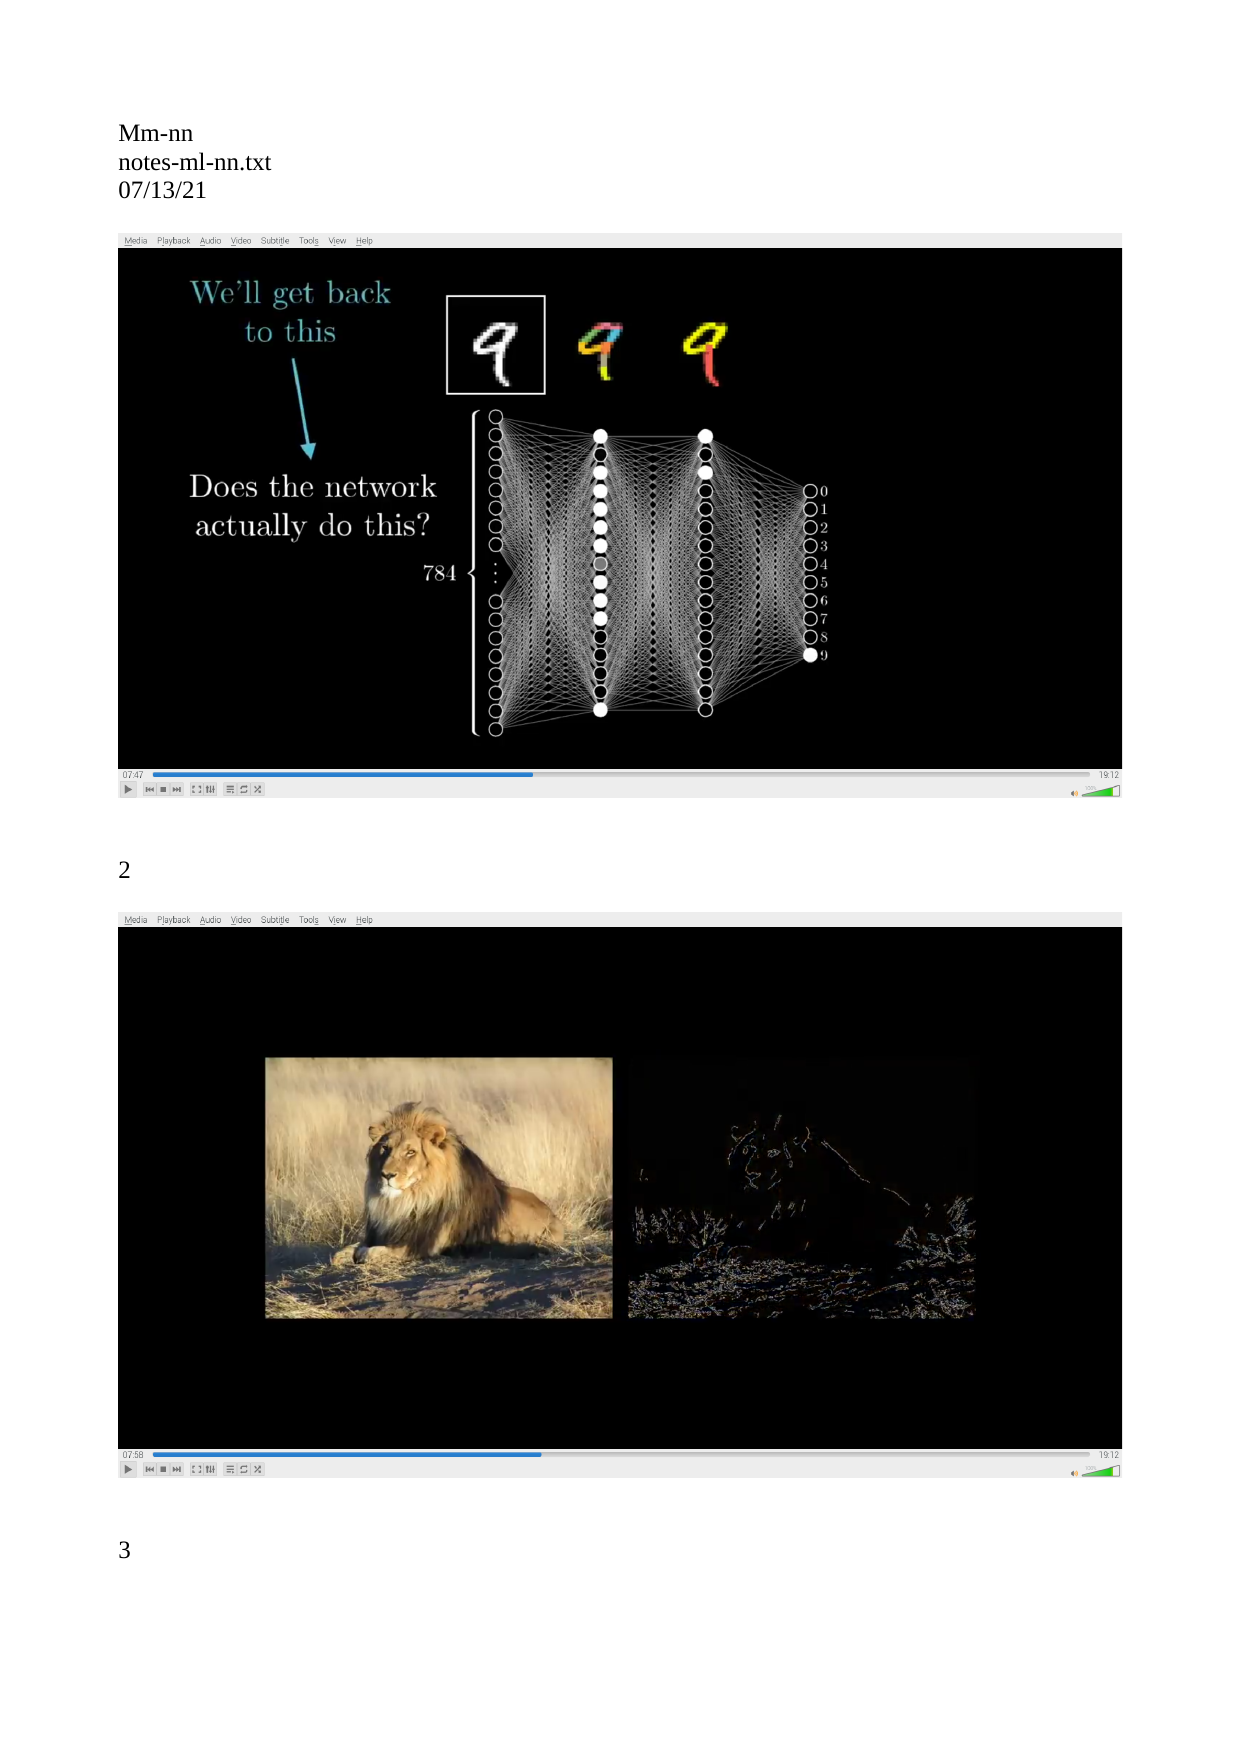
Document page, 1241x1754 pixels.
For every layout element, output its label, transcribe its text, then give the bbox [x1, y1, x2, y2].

picture [118, 233, 1123, 798]
text 2 [118, 855, 1122, 884]
text 07/13/21 [118, 176, 1122, 204]
text notes-ml-nn.txt [118, 147, 1122, 176]
text Mm-nn [118, 118, 1122, 147]
picture [118, 912, 1123, 1478]
text 3 [118, 1535, 1122, 1564]
